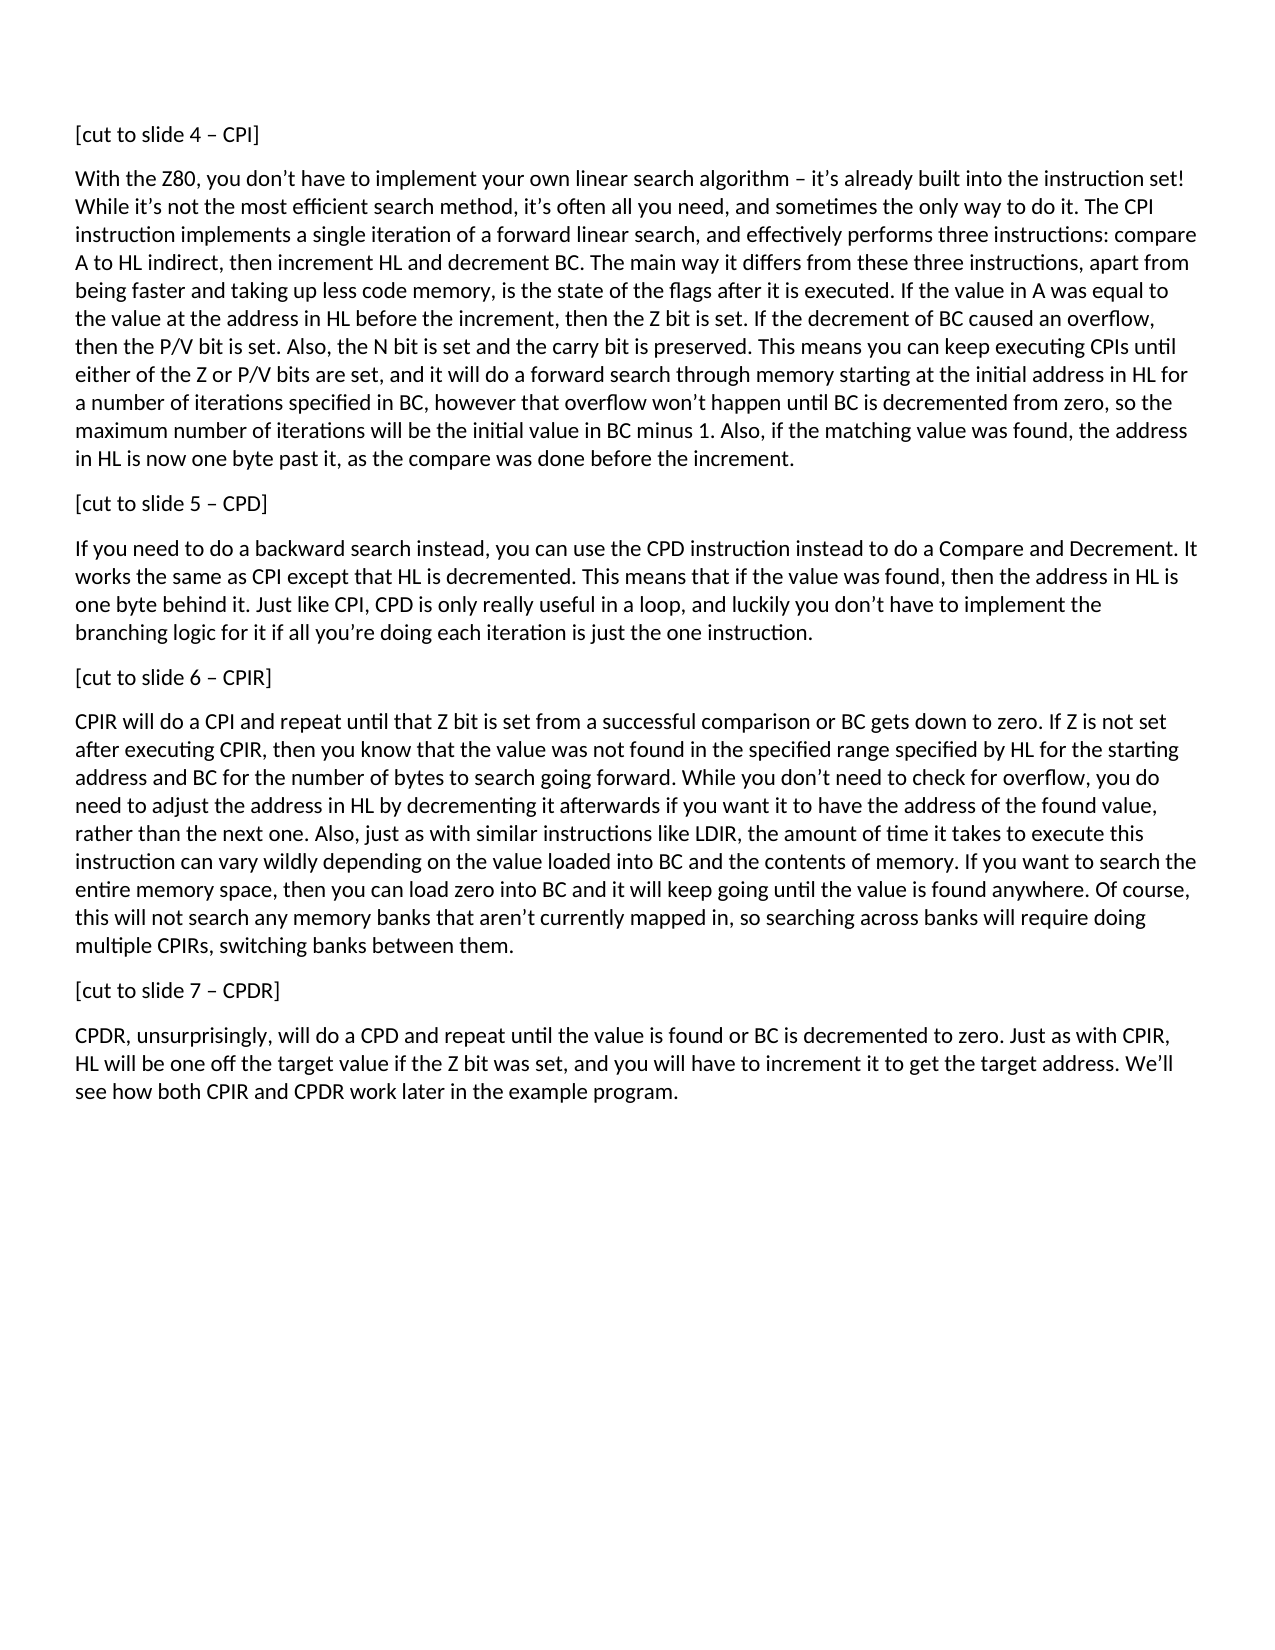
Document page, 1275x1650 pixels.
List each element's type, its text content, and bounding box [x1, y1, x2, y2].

text [cut to slide 5 – CPD] [75, 489, 1200, 517]
text [cut to slide 4 – CPI] [75, 120, 1200, 148]
text CPIR will do a CPI and repeat until that Z bit is set from a successful comparison or BC gets down to zero. If Z is not set after executing CPIR, then you know that the value was not found in the specified range specified by HL for the starting address and BC for the number of bytes to search going forward. While you don’t need to check for overflow, you do need to adjust the address in HL by decrementing it afterwards if you want it to have the address of the found value, rather than the next one. Also, just as with similar instructions like LDIR, the amount of time it takes to execute this instruction can vary wildly depending on the value loaded into BC and the contents of memory. If you want to search the entire memory space, then you can load zero into BC and it will keep going until the value is found anywhere. Of course, this will not search any memory banks that aren’t currently mapped in, so searching across banks will require doing multiple CPIRs, switching banks between them. [75, 707, 1200, 959]
text If you need to do a backward search instead, you can use the CPD instruction instead to do a Compare and Decrement. It works the same as CPI except that HL is decremented. This means that if the value was found, then the address in HL is one byte behind it. Just like CPI, CPD is only really useful in a loop, and luckily you don’t have to implement the branching logic for it if all you’re doing each iteration is just the one instruction. [75, 534, 1200, 646]
text CPDR, unsurprisingly, will do a CPD and repeat until the value is found or BC is decremented to zero. Just as with CPIR, HL will be one off the target value if the Z bit was set, and you will have to increment it to get the target address. We’ll see how both CPIR and CPDR work later in the example program. [75, 1021, 1200, 1105]
text With the Z80, you don’t have to implement your own linear search algorithm – it’s already built into the instruction set! While it’s not the most efficient search method, it’s often all you need, and sometimes the only way to do it. The CPI instruction implements a single iteration of a forward linear search, and effectively performs three instructions: compare A to HL indirect, then increment HL and decrement BC. The main way it differs from these three instructions, apart from being faster and taking up less code memory, is the state of the flags after it is executed. If the value in A was equal to the value at the address in HL before the increment, then the Z bit is set. If the decrement of BC caused an overflow, then the P/V bit is set. Also, the N bit is set and the carry bit is preserved. This means you can keep executing CPIs until either of the Z or P/V bits are set, and it will do a forward search through memory starting at the initial address in HL for a number of iterations specified in BC, however that overflow won’t happen until BC is decremented from zero, so the maximum number of iterations will be the initial value in BC minus 1. Also, if the matching value was found, the address in HL is now one byte past it, as the compare was done before the increment. [75, 164, 1200, 473]
text [cut to slide 6 – CPIR] [75, 663, 1200, 691]
text [cut to slide 7 – CPDR] [75, 976, 1200, 1004]
